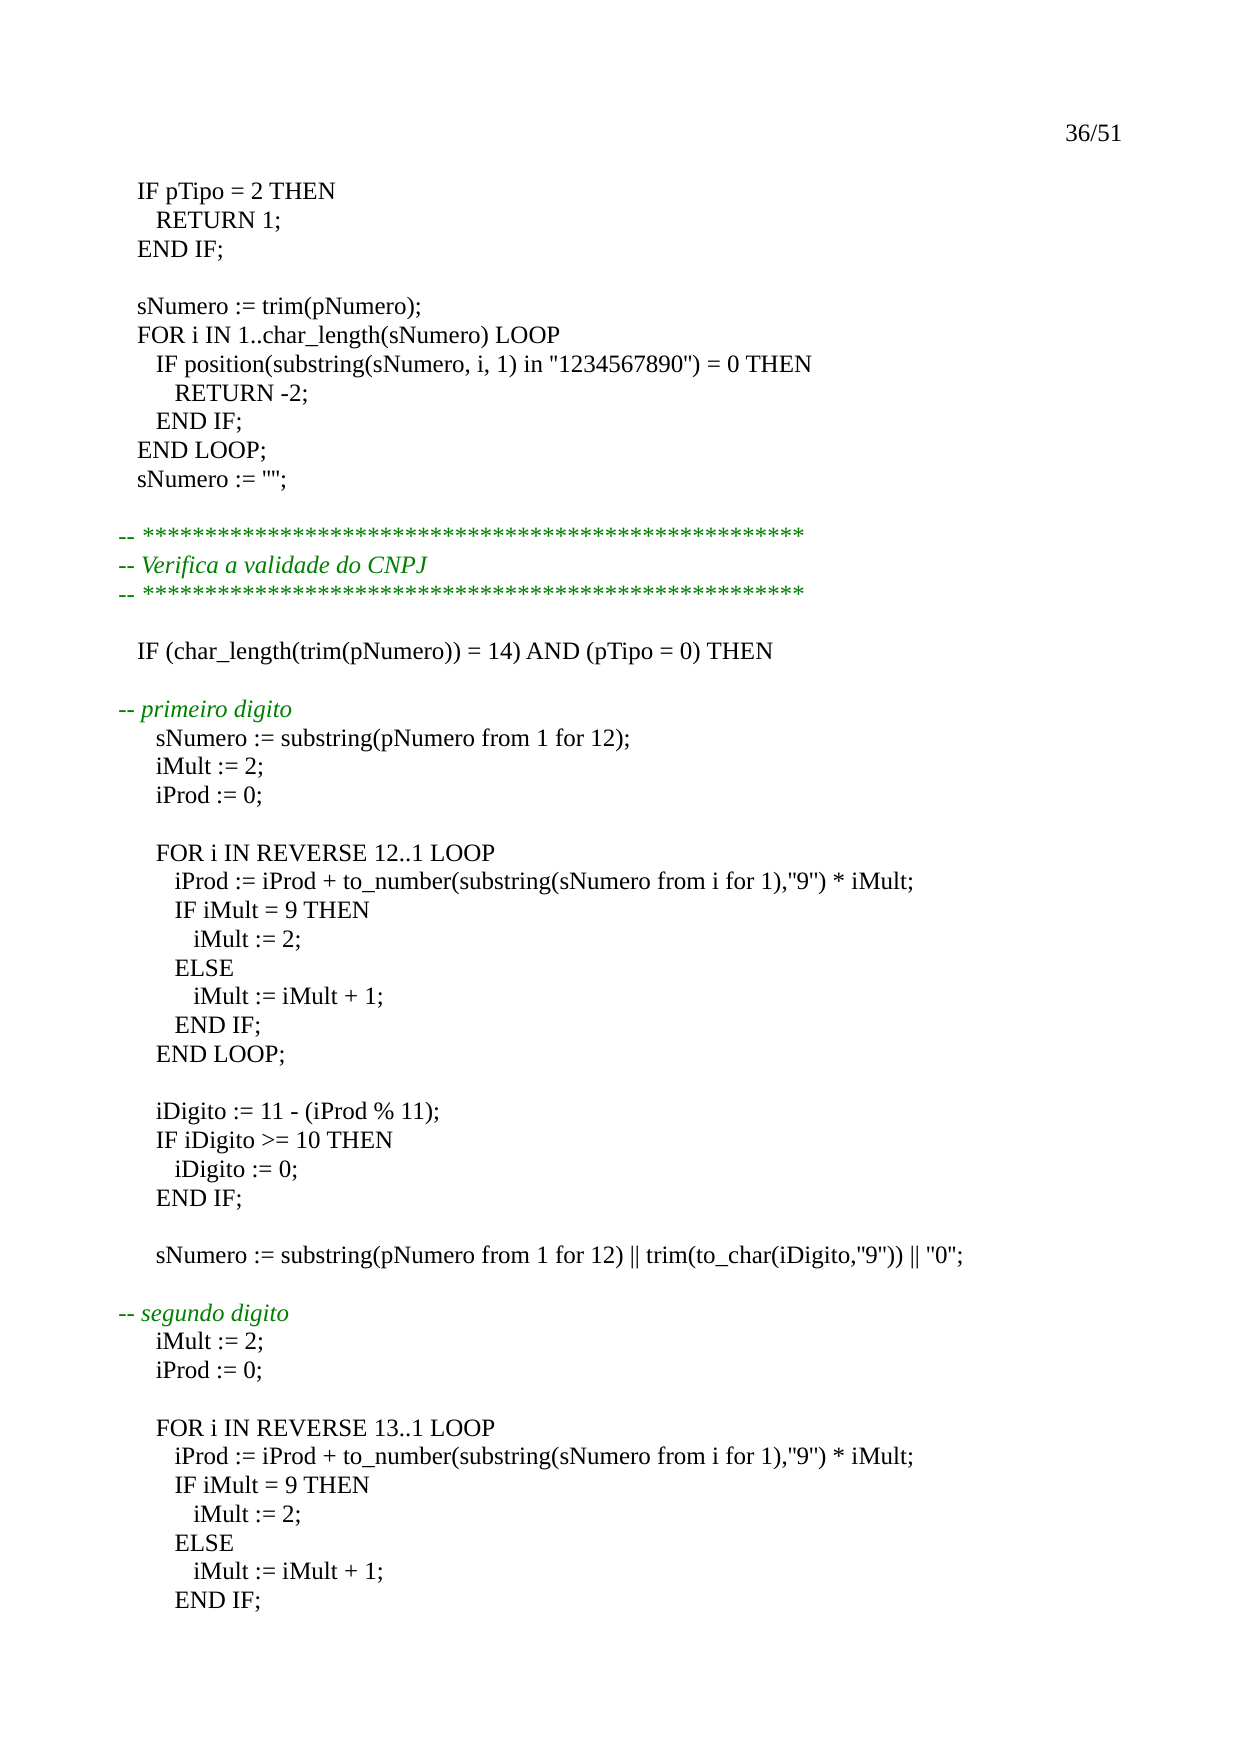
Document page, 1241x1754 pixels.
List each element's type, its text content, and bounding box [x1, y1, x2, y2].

text IF pTipo = 2 THEN RETURN 1; END IF; sNumero := trim(pNumero); FOR i IN 1..char_length(sNumero) LOOP IF position(substring(sNumero, i, 1) in ''1234567890'') = 0 THEN RETURN -2; END IF; END LOOP; sNumero := ''''; -- ***************************************************** -- Verifica a validade do CNPJ -- ***************************************************** IF (char_length(trim(pNumero)) = 14) AND (pTipo = 0) THEN -- primeiro digito sNumero := substring(pNumero from 1 for 12); iMult := 2; iProd := 0; FOR i IN REVERSE 12..1 LOOP iProd := iProd + to_number(substring(sNumero from i for 1),''9'') * iMult; IF iMult = 9 THEN iMult := 2; ELSE iMult := iMult + 1; END IF; END LOOP; iDigito := 11 - (iProd % 11); IF iDigito >= 10 THEN iDigito := 0; END IF; sNumero := substring(pNumero from 1 for 12) || trim(to_char(iDigito,''9'')) || ''0''; -- segundo digito iMult := 2; iProd := 0; FOR i IN REVERSE 13..1 LOOP iProd := iProd + to_number(substring(sNumero from i for 1),''9'') * iMult; IF iMult = 9 THEN iMult := 2; ELSE iMult := iMult + 1; END IF; [118, 176, 1122, 1614]
